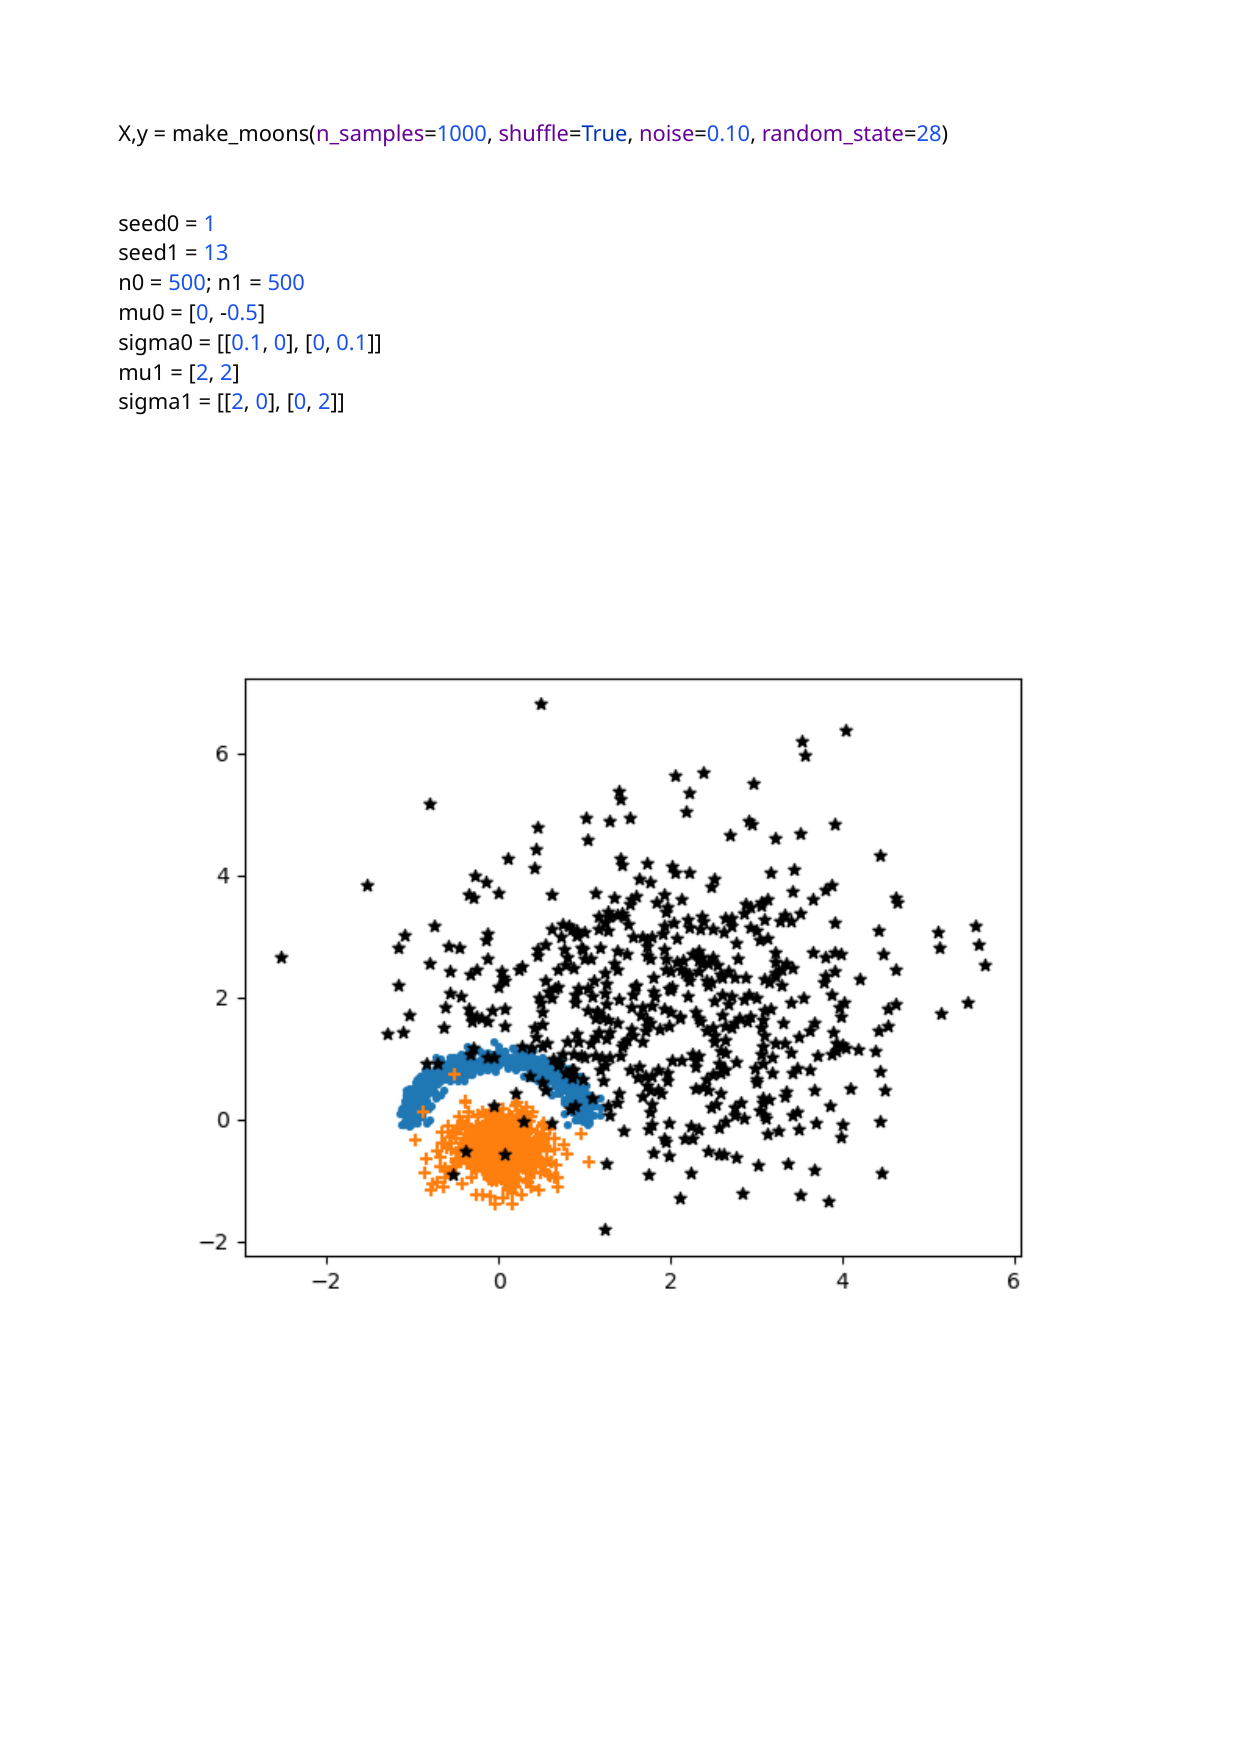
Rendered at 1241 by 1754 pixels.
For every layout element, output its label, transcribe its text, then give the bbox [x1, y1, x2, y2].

picture [120, 588, 1121, 1339]
text X,y = make_moons(n_samples=1000, shuffle=True, noise=0.10, random_state=28) [118, 118, 1122, 148]
text seed0 = 1 seed1 = 13 n0 = 500; n1 = 500 mu0 = [0, -0.5] sigma0 = [[0.1, 0], [0, 0.1]] mu1 = [2, 2] sigma1 = [[2, 0], [0, 2]] [118, 207, 1122, 416]
